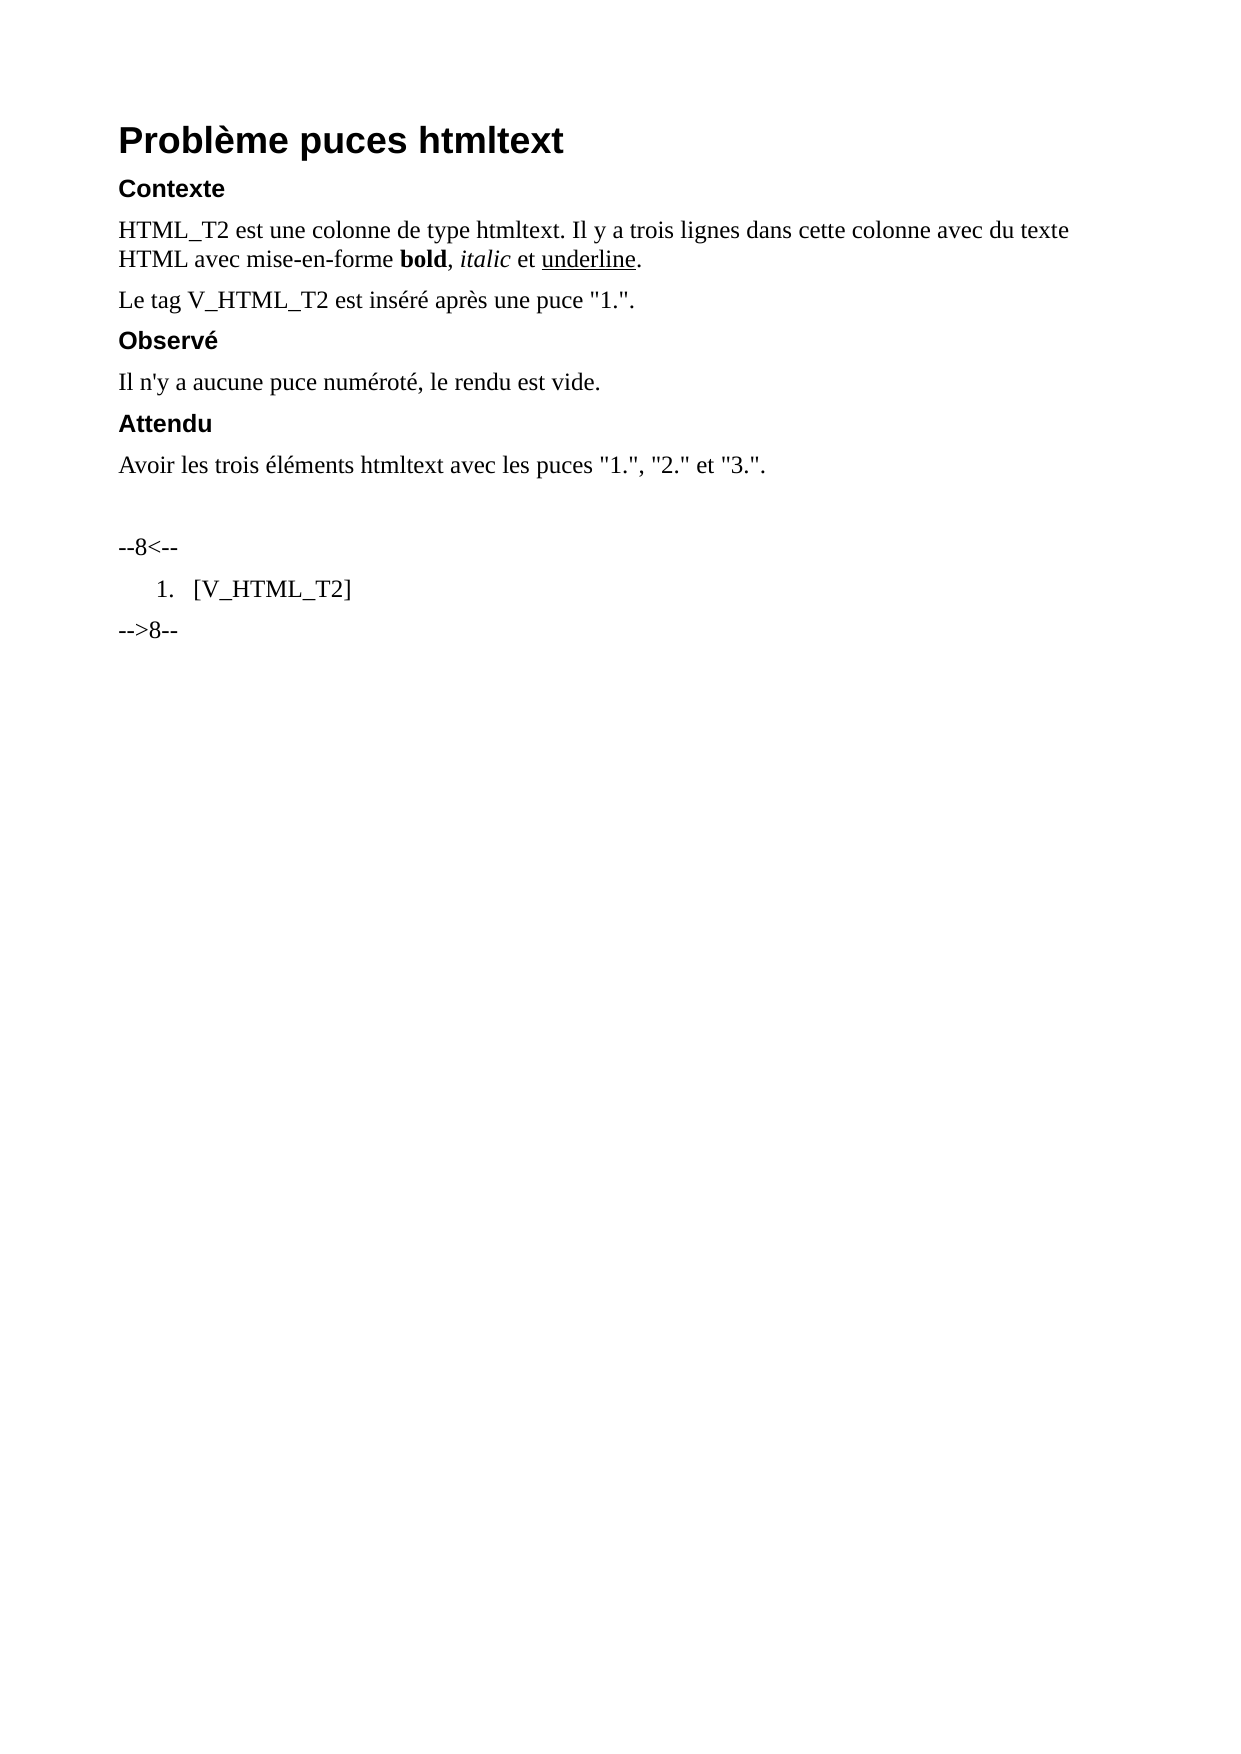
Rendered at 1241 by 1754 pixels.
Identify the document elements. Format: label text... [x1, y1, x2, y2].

text --8<-- [118, 532, 1122, 561]
text Le tag V_HTML_T2 est inséré après une puce "1.". [118, 285, 1122, 314]
text Avoir les trois éléments htmltext avec les puces "1.", "2." et "3.". [118, 450, 1122, 479]
text Il n'y a aucune puce numéroté, le rendu est vide. [118, 367, 1122, 396]
text HTML_T2 est une colonne de type htmltext. Il y a trois lignes dans cette colonne avec du texte HTML avec mise-en-forme bold, italic et underline. [118, 215, 1122, 272]
text -->8-- [118, 615, 1122, 644]
list [V_HTML_T2] [156, 574, 1122, 602]
text Attendu [118, 409, 1122, 437]
text Problème puces htmltext [118, 118, 1122, 161]
text Observé [118, 326, 1122, 355]
text Contexte [118, 174, 1122, 202]
